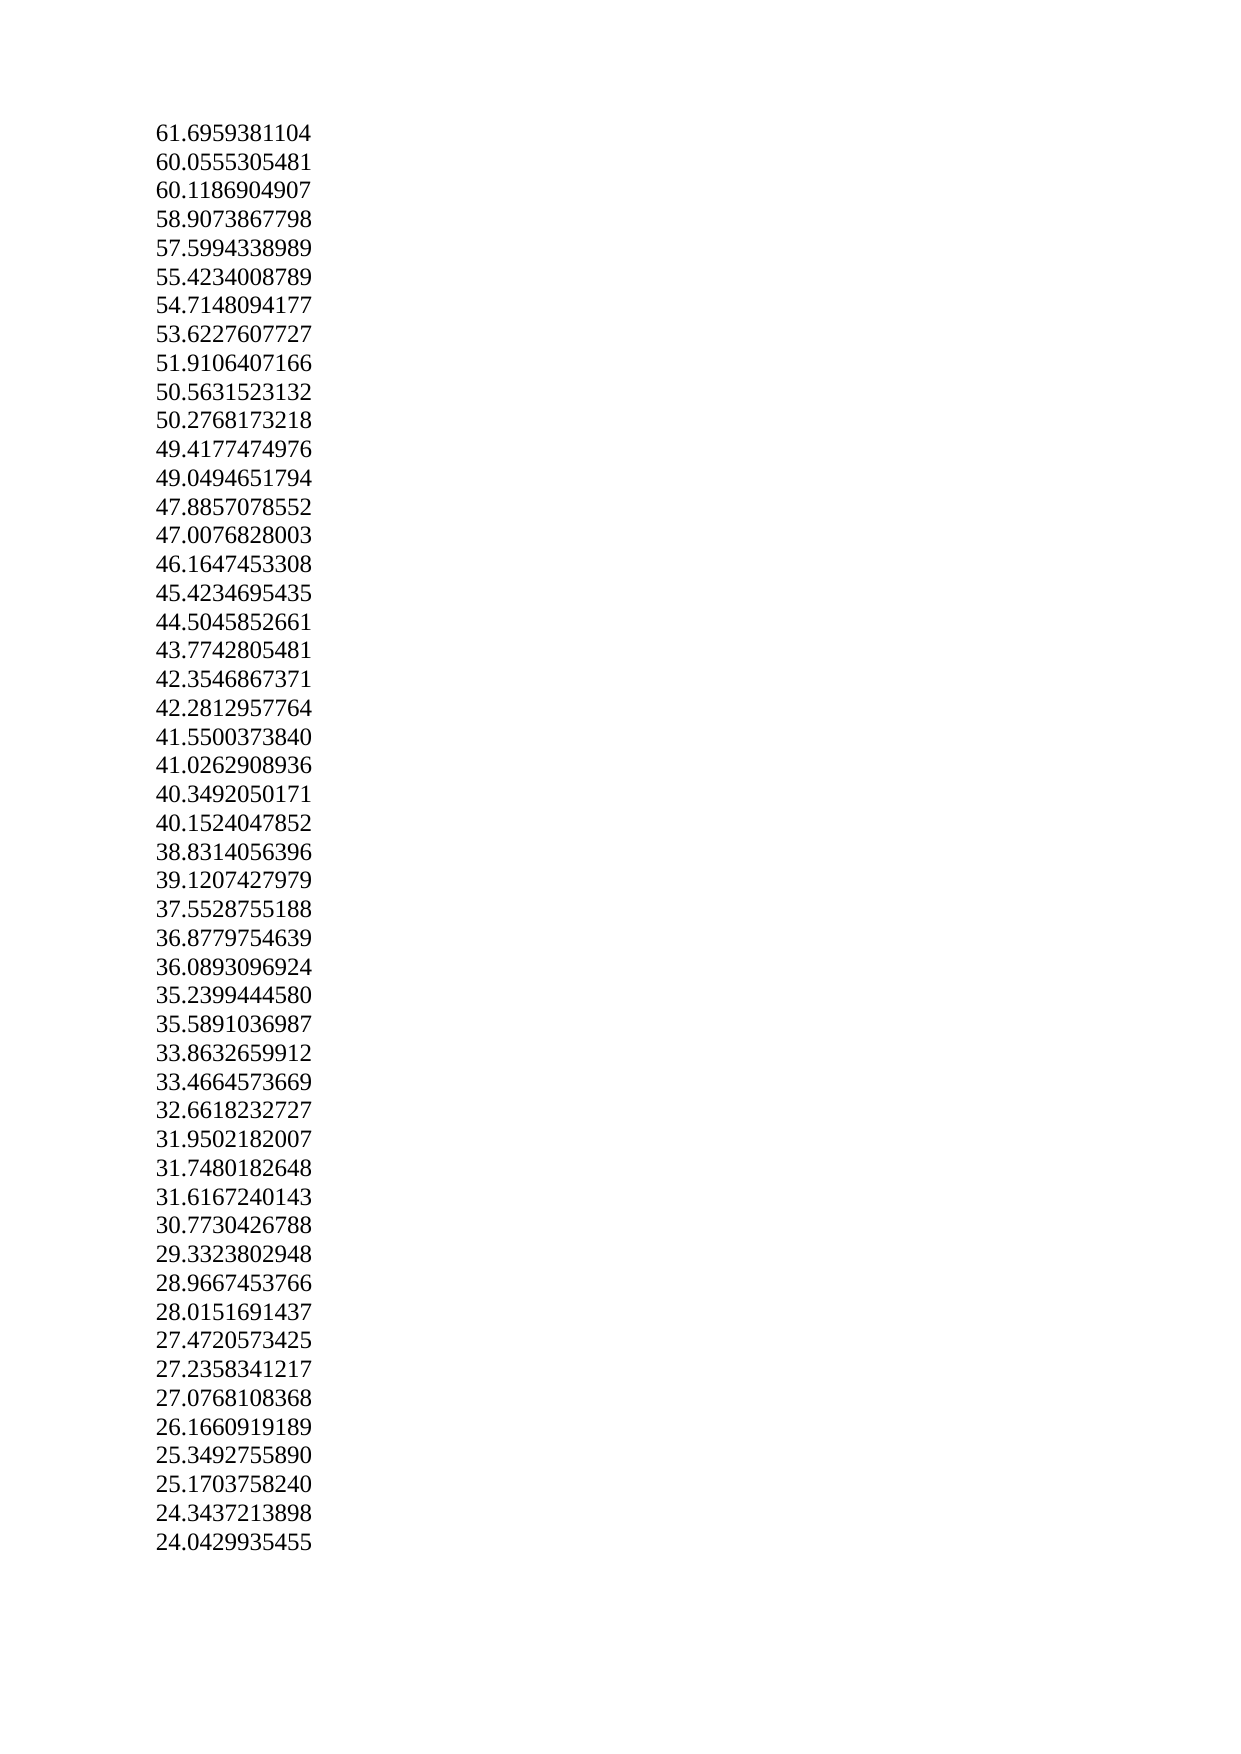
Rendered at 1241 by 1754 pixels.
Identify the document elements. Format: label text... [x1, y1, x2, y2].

text 36.8779754639 [118, 923, 1122, 952]
text 33.8632659912 [118, 1038, 1122, 1067]
text 43.7742805481 [118, 636, 1122, 664]
text 45.4234695435 [118, 578, 1122, 607]
text 32.6618232727 [118, 1096, 1122, 1124]
text 40.1524047852 [118, 808, 1122, 837]
text 26.1660919189 [118, 1412, 1122, 1441]
text 35.5891036987 [118, 1009, 1122, 1038]
text 42.2812957764 [118, 693, 1122, 722]
text 35.2399444580 [118, 981, 1122, 1009]
text 42.3546867371 [118, 664, 1122, 693]
text 60.1186904907 [118, 176, 1122, 204]
text 58.9073867798 [118, 204, 1122, 233]
text 39.1207427979 [118, 866, 1122, 894]
text 27.0768108368 [118, 1383, 1122, 1412]
text 55.4234008789 [118, 262, 1122, 291]
text 37.5528755188 [118, 894, 1122, 923]
text 27.2358341217 [118, 1354, 1122, 1383]
text 44.5045852661 [118, 607, 1122, 636]
text 30.7730426788 [118, 1211, 1122, 1239]
text 57.5994338989 [118, 233, 1122, 262]
text 41.5500373840 [118, 722, 1122, 751]
text 54.7148094177 [118, 291, 1122, 319]
text 46.1647453308 [118, 549, 1122, 578]
text 61.6959381104 [118, 118, 1122, 147]
text 60.0555305481 [118, 147, 1122, 176]
text 24.0429935455 [118, 1527, 1122, 1556]
text 36.0893096924 [118, 952, 1122, 981]
text 31.6167240143 [118, 1182, 1122, 1211]
text 50.2768173218 [118, 406, 1122, 434]
text 29.3323802948 [118, 1239, 1122, 1268]
text 50.5631523132 [118, 377, 1122, 406]
text 51.9106407166 [118, 348, 1122, 377]
text 25.3492755890 [118, 1441, 1122, 1469]
text 47.0076828003 [118, 521, 1122, 549]
text 28.0151691437 [118, 1297, 1122, 1326]
text 47.8857078552 [118, 492, 1122, 521]
text 31.7480182648 [118, 1153, 1122, 1182]
text 28.9667453766 [118, 1268, 1122, 1297]
text 25.1703758240 [118, 1469, 1122, 1498]
text 49.0494651794 [118, 463, 1122, 492]
text 24.3437213898 [118, 1498, 1122, 1527]
text 38.8314056396 [118, 837, 1122, 866]
text 41.0262908936 [118, 751, 1122, 779]
text 27.4720573425 [118, 1326, 1122, 1354]
text 31.9502182007 [118, 1124, 1122, 1153]
text 53.6227607727 [118, 319, 1122, 348]
text 40.3492050171 [118, 779, 1122, 808]
text 33.4664573669 [118, 1067, 1122, 1096]
text 49.4177474976 [118, 434, 1122, 463]
